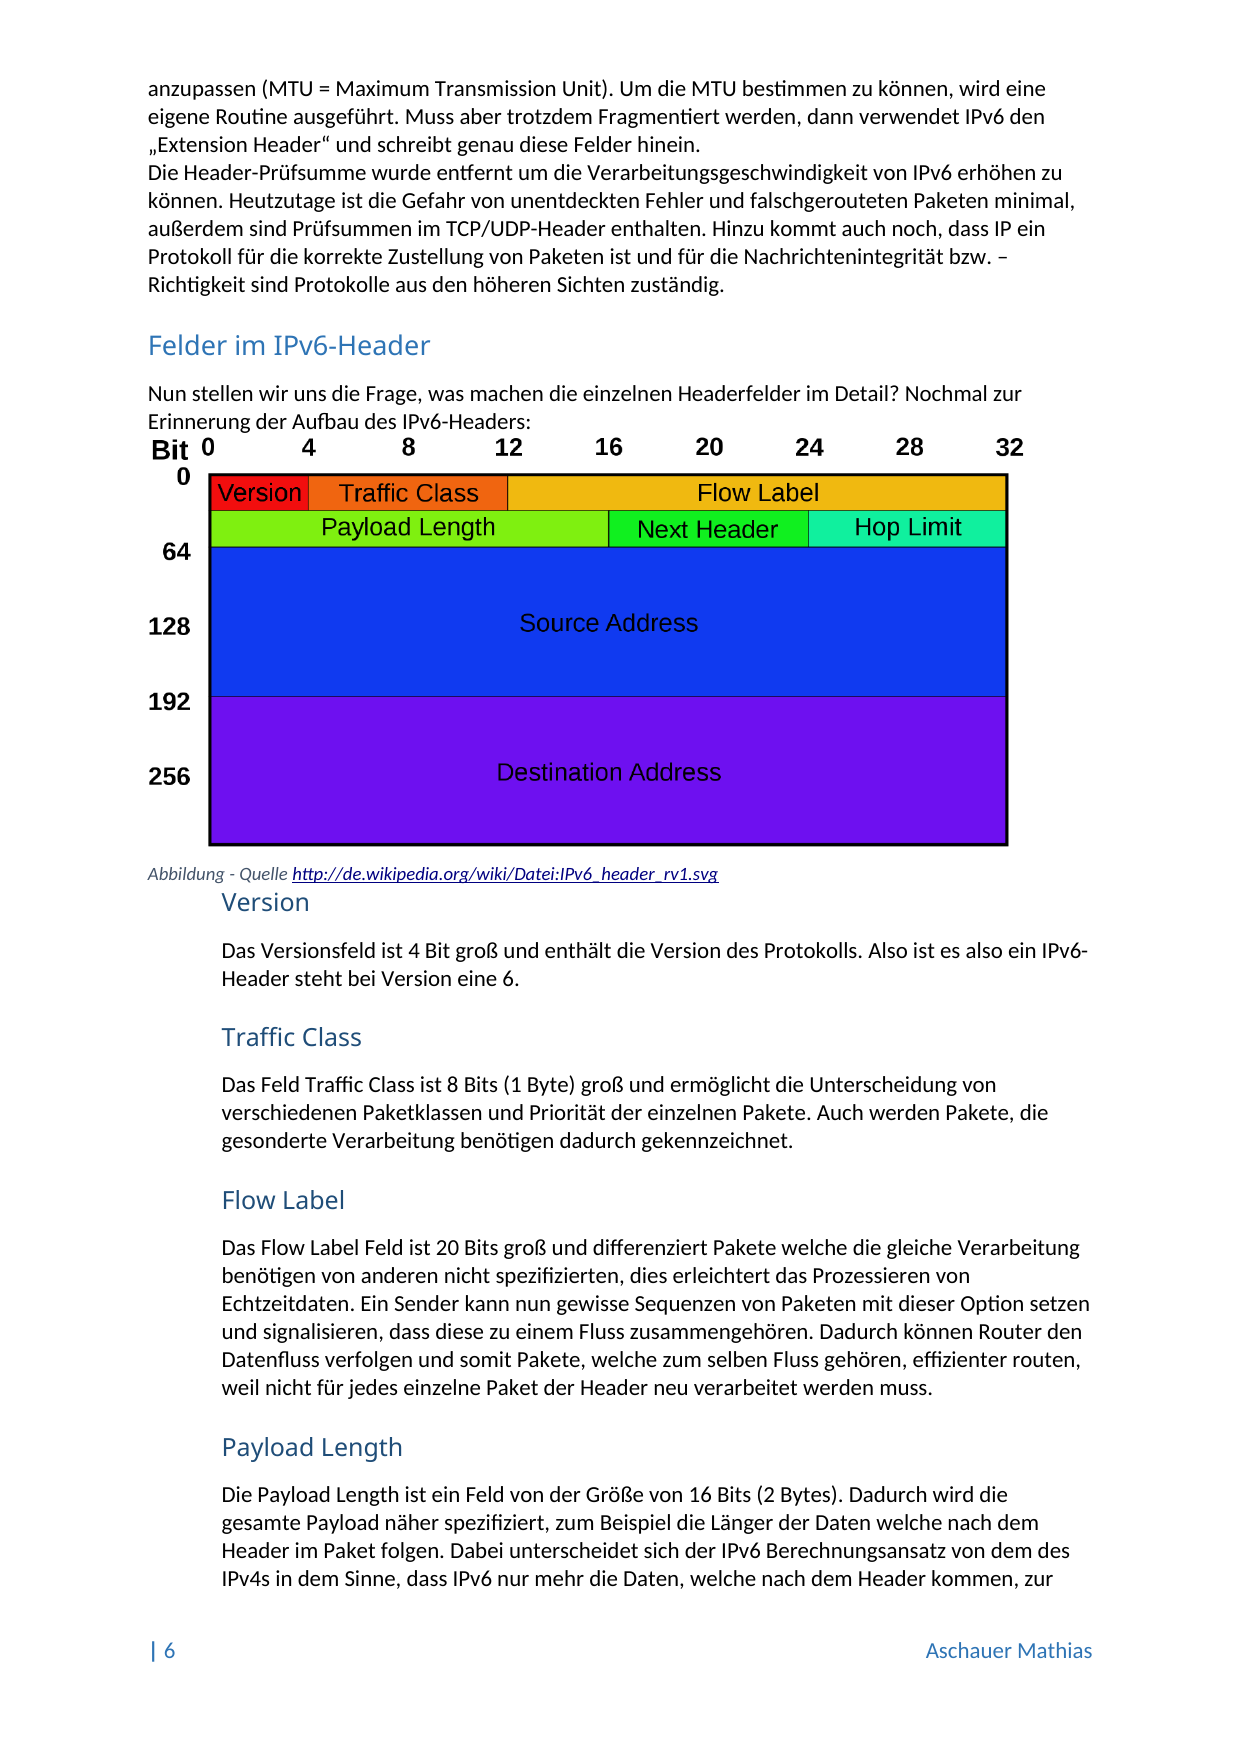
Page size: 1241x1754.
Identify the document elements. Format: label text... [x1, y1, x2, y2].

subtitle Version [148, 885, 1093, 919]
subtitle Traffic Class [148, 1020, 1093, 1054]
text anzupassen (MTU = Maximum Transmission Unit). Um die MTU bestimmen zu können, wird eine eigene Routine ausgeführt. Muss aber trotzdem Fragmentiert werden, dann verwendet IPv6 den „Extension Header“ und schreibt genau diese Felder hinein. [148, 74, 1093, 158]
subtitle Flow Label [148, 1183, 1093, 1217]
text Nun stellen wir uns die Frage, was machen die einzelnen Headerfelder im Detail? Nochmal zur Erinnerung der Aufbau des IPv6-Headers: [148, 379, 1093, 436]
text Die Header-Prüfsumme wurde entfernt um die Verarbeitungsgeschwindigkeit von IPv6 erhöhen zu können. Heutzutage ist die Gefahr von unentdeckten Fehler und falschgerouteten Paketen minimal, außerdem sind Prüfsummen im TCP/UDP-Header enthalten. Hinzu kommt auch noch, dass IP ein Protokoll für die korrekte Zustellung von Paketen ist und für die Nachrichtenintegrität bzw. –Richtigkeit sind Protokolle aus den höheren Sichten zuständig. [148, 158, 1093, 298]
subtitle Payload Length [148, 1429, 1093, 1463]
text Das Feld Traffic Class ist 8 Bits (1 Byte) groß und ermöglicht die Unterscheidung von verschiedenen Paketklassen und Priorität der einzelnen Pakete. Auch werden Pakete, die gesonderte Verarbeitung benötigen dadurch gekennzeichnet. [221, 1071, 1093, 1154]
text Das Flow Label Feld ist 20 Bits groß und differenziert Pakete welche die gleiche Verarbeitung benötigen von anderen nicht spezifizierten, dies erleichtert das Prozessieren von Echtzeitdaten. Ein Sender kann nun gewisse Sequenzen von Paketen mit dieser Option setzen und signalisieren, dass diese zu einem Fluss zusammengehören. Dadurch können Router den Datenfluss verfolgen und somit Pakete, welche zum selben Fluss gehören, effizienter routen, weil nicht für jedes einzelne Paket der Header neu verarbeitet werden muss. [221, 1233, 1093, 1401]
subtitle Felder im IPv6-Header [148, 326, 1093, 363]
text Die Payload Length ist ein Feld von der Größe von 16 Bits (2 Bytes). Dadurch wird die gesamte Payload näher spezifiziert, zum Beispiel die Länger der Daten welche nach dem Header im Paket folgen. Dabei unterscheidet sich der IPv6 Berechnungsansatz von dem des IPv4s in dem Sinne, dass IPv6 nur mehr die Daten, welche nach dem Header kommen, zur [221, 1480, 1093, 1592]
text Das Versionsfeld ist 4 Bit groß und enthält die Version des Protokolls. Also ist es also ein IPv6-Header steht bei Version eine 6. [221, 936, 1093, 992]
text Abbildung - Quelle http://de.wikipedia.org/wiki/Datei:IPv6_header_rv1.svg [148, 862, 1093, 885]
